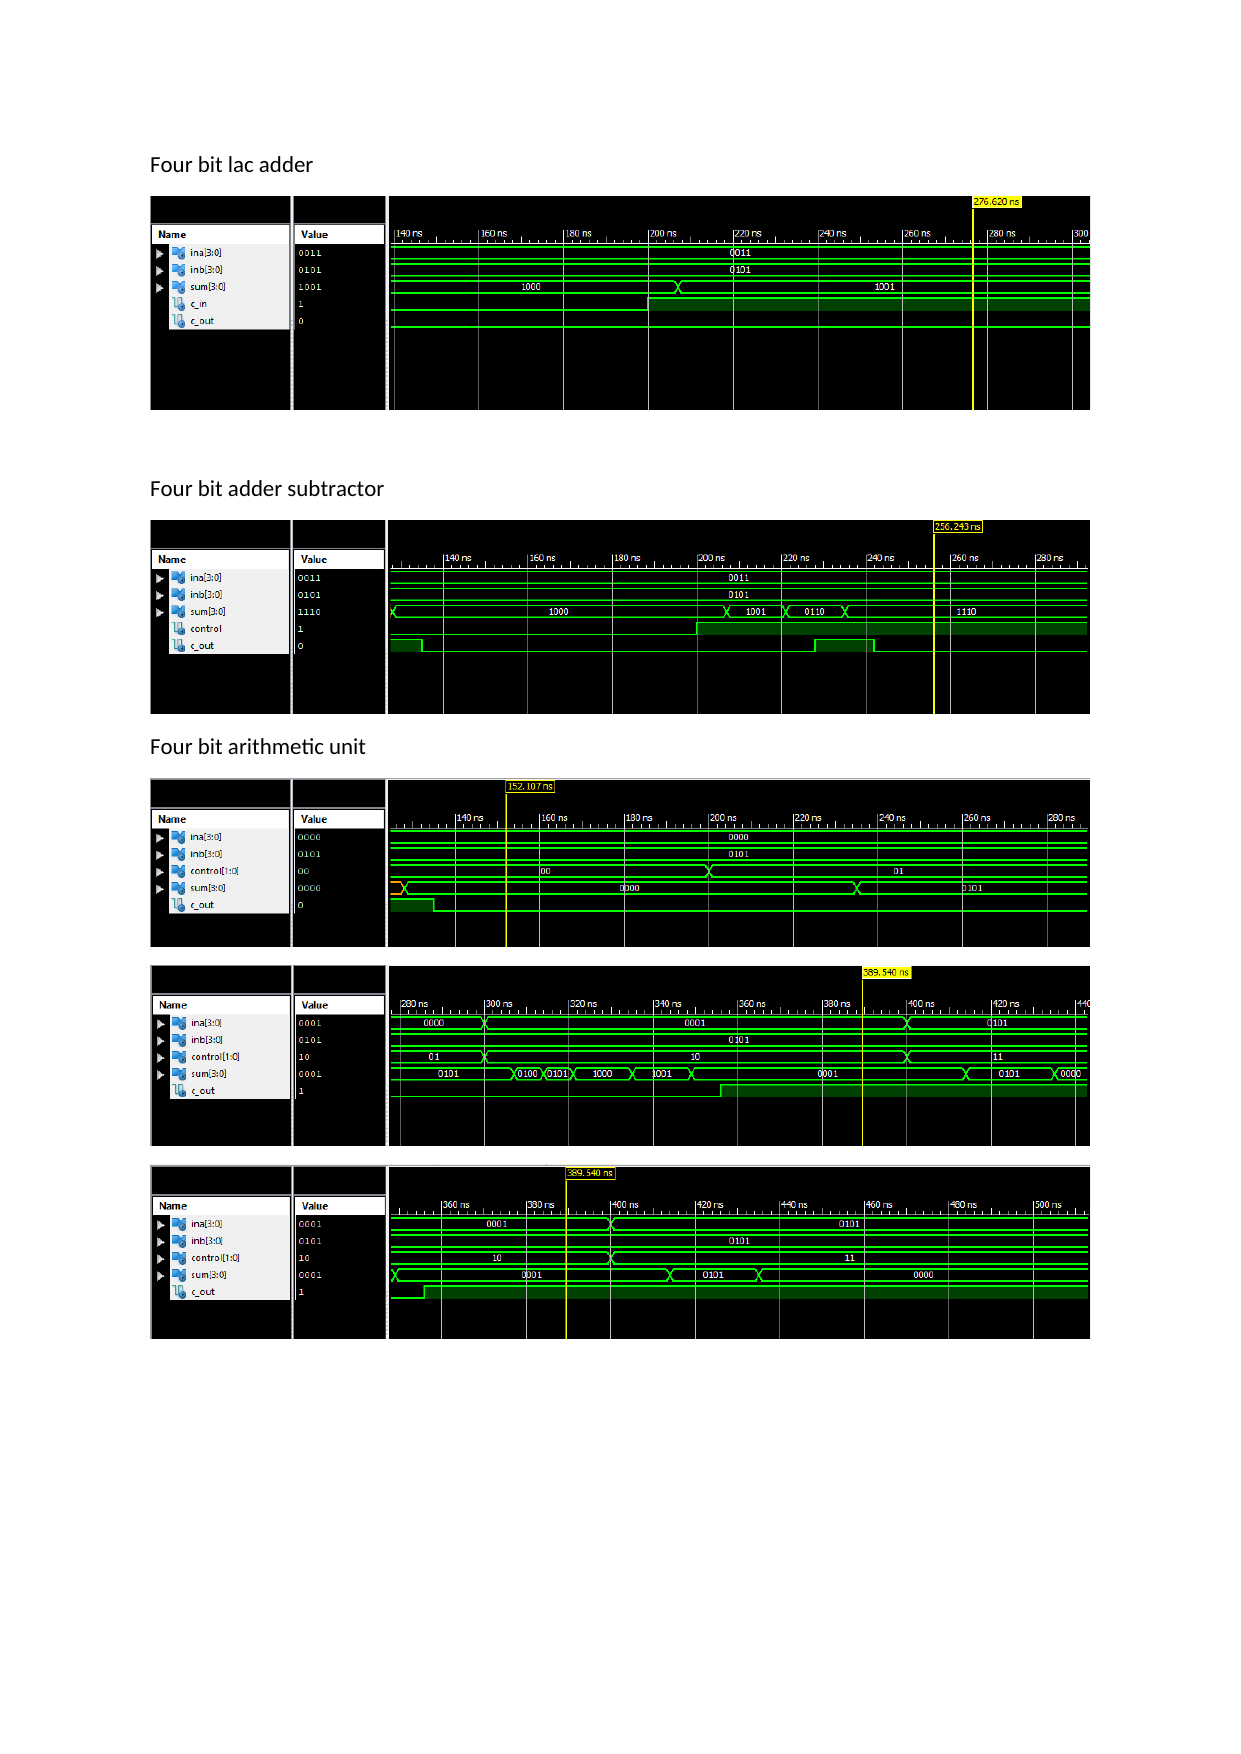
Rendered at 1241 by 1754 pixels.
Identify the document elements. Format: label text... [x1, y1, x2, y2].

text Four bit lac adder [150, 150, 1090, 178]
text Four bit adder subtractor [150, 474, 1090, 502]
text Four bit arithmetic unit [150, 732, 1090, 760]
